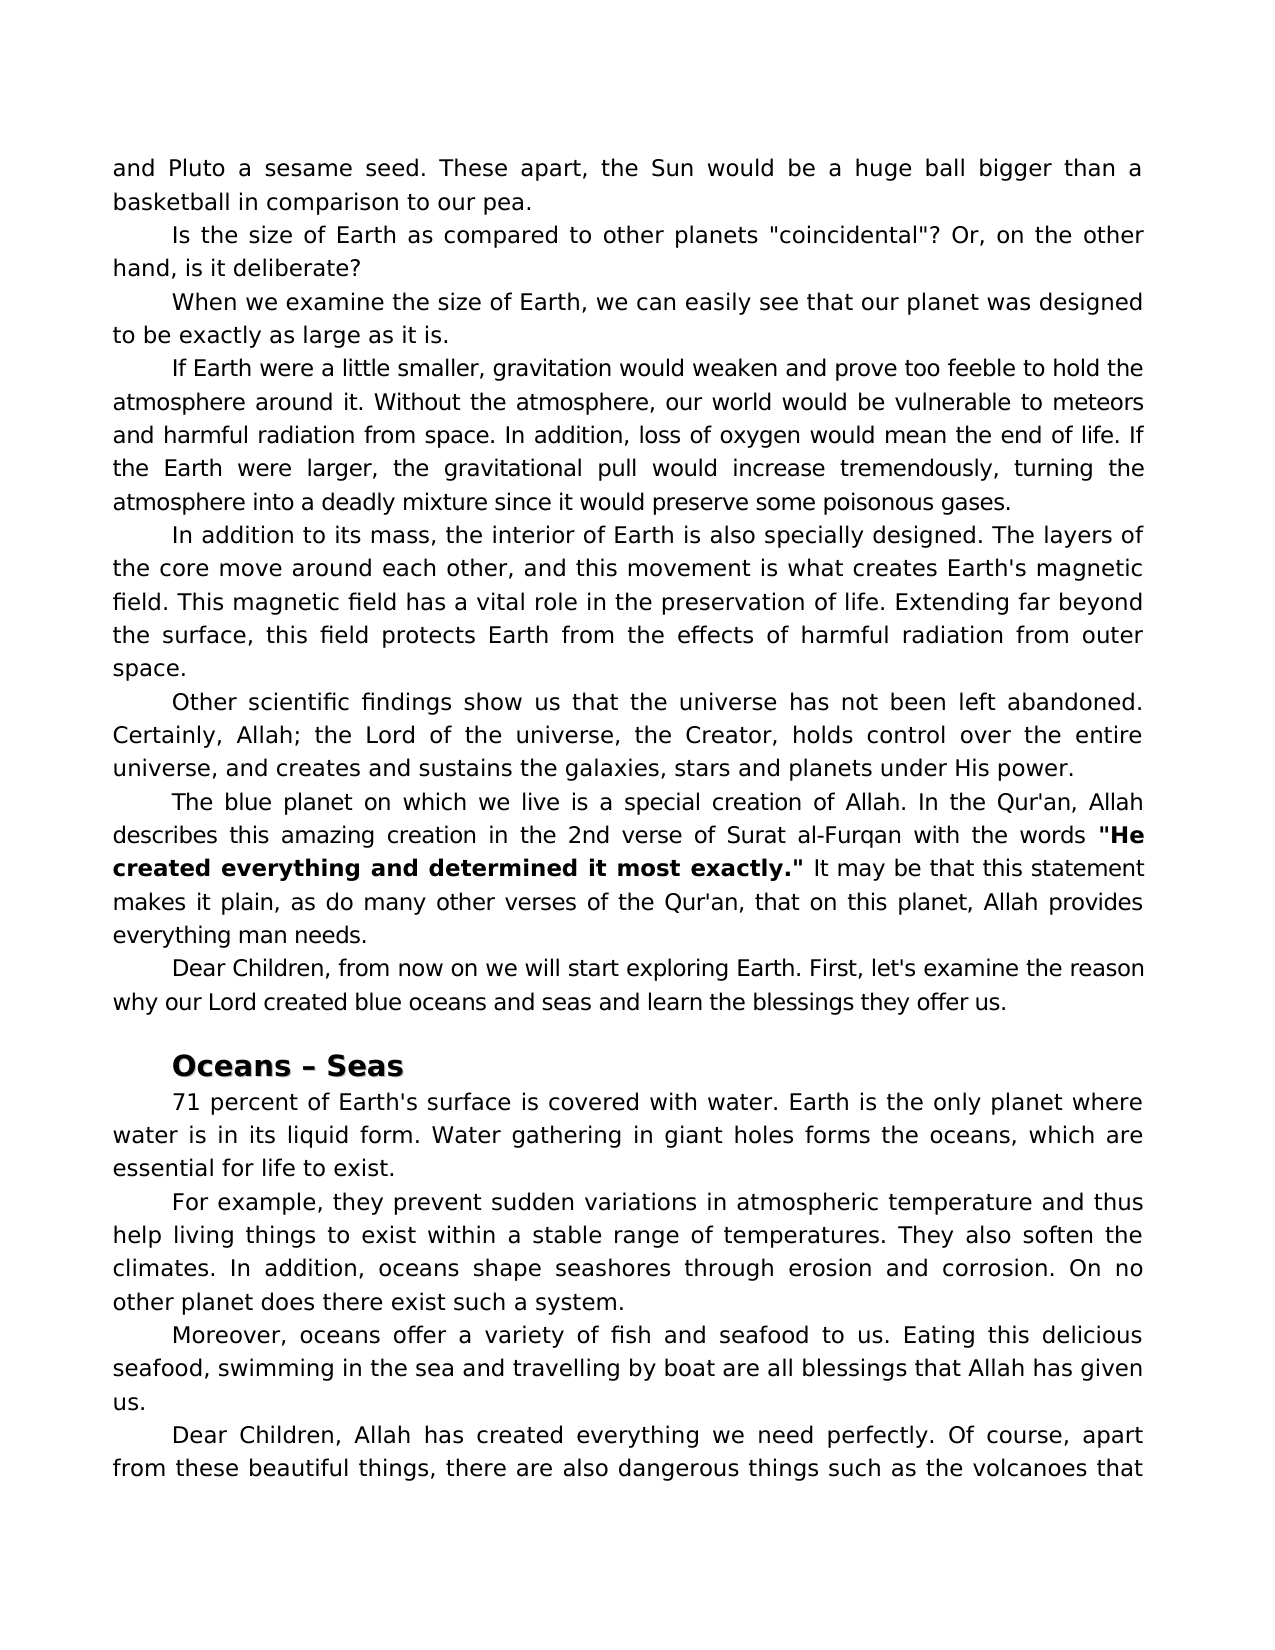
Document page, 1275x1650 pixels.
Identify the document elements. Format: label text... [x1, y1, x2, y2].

text In addition to its mass, the interior of Earth is also specially designed. The layers of the core move around each other, and this movement is what creates Earth's magnetic field. This magnetic field has a vital role in the preservation of life. Extending far beyond the surface, this field protects Earth from the effects of harmful radiation from outer space. [112, 517, 1145, 683]
text 71 percent of Earth's surface is covered with water. Earth is the only planet where water is in its liquid form. Water gathering in giant holes forms the oceans, which are essential for life to exist. [112, 1083, 1145, 1183]
text Other scientific findings show us that the universe has not been left abandoned. Certainly, Allah; the Lord of the universe, the Creator, holds control over the entire universe, and creates and sustains the galaxies, stars and planets under His power. [112, 683, 1145, 783]
text The blue planet on which we live is a special creation of Allah. In the Qur'an, Allah describes this amazing creation in the 2nd verse of Surat al-Furqan with the words "He created everything and determined it most exactly." It may be that this statement makes it plain, as do many other verses of the Qur'an, that on this planet, Allah provides everything man needs. [112, 783, 1145, 950]
text Dear Children, Allah has created everything we need perfectly. Of course, apart from these beautiful things, there are also dangerous things such as the volcanoes that [112, 1417, 1145, 1483]
text Is the size of Earth as compared to other planets "coincidental"? Or, on the other hand, is it deliberate? [112, 217, 1145, 283]
text Dear Children, from now on we will start exploring Earth. First, let's examine the reason why our Lord created blue oceans and seas and learn the blessings they offer us. [112, 950, 1145, 1017]
text Oceans – Seas [112, 1050, 1145, 1083]
text and Pluto a sesame seed. These apart, the Sun would be a huge ball bigger than a basketball in comparison to our pea. [112, 150, 1145, 217]
text For example, they prevent sudden variations in atmospheric temperature and thus help living things to exist within a stable range of temperatures. They also soften the climates. In addition, oceans shape seashores through erosion and corrosion. On no other planet does there exist such a system. [112, 1183, 1145, 1317]
text Moreover, oceans offer a variety of fish and seafood to us. Eating this delicious seafood, swimming in the sea and travelling by boat are all blessings that Allah has given us. [112, 1317, 1145, 1417]
text When we examine the size of Earth, we can easily see that our planet was designed to be exactly as large as it is. [112, 283, 1145, 350]
text If Earth were a little smaller, gravitation would weaken and prove too feeble to hold the atmosphere around it. Without the atmosphere, our world would be vulnerable to meteors and harmful radiation from space. In addition, loss of oxygen would mean the end of life. If the Earth were larger, the gravitational pull would increase tremendously, turning the atmosphere into a deadly mixture since it would preserve some poisonous gases. [112, 350, 1145, 517]
